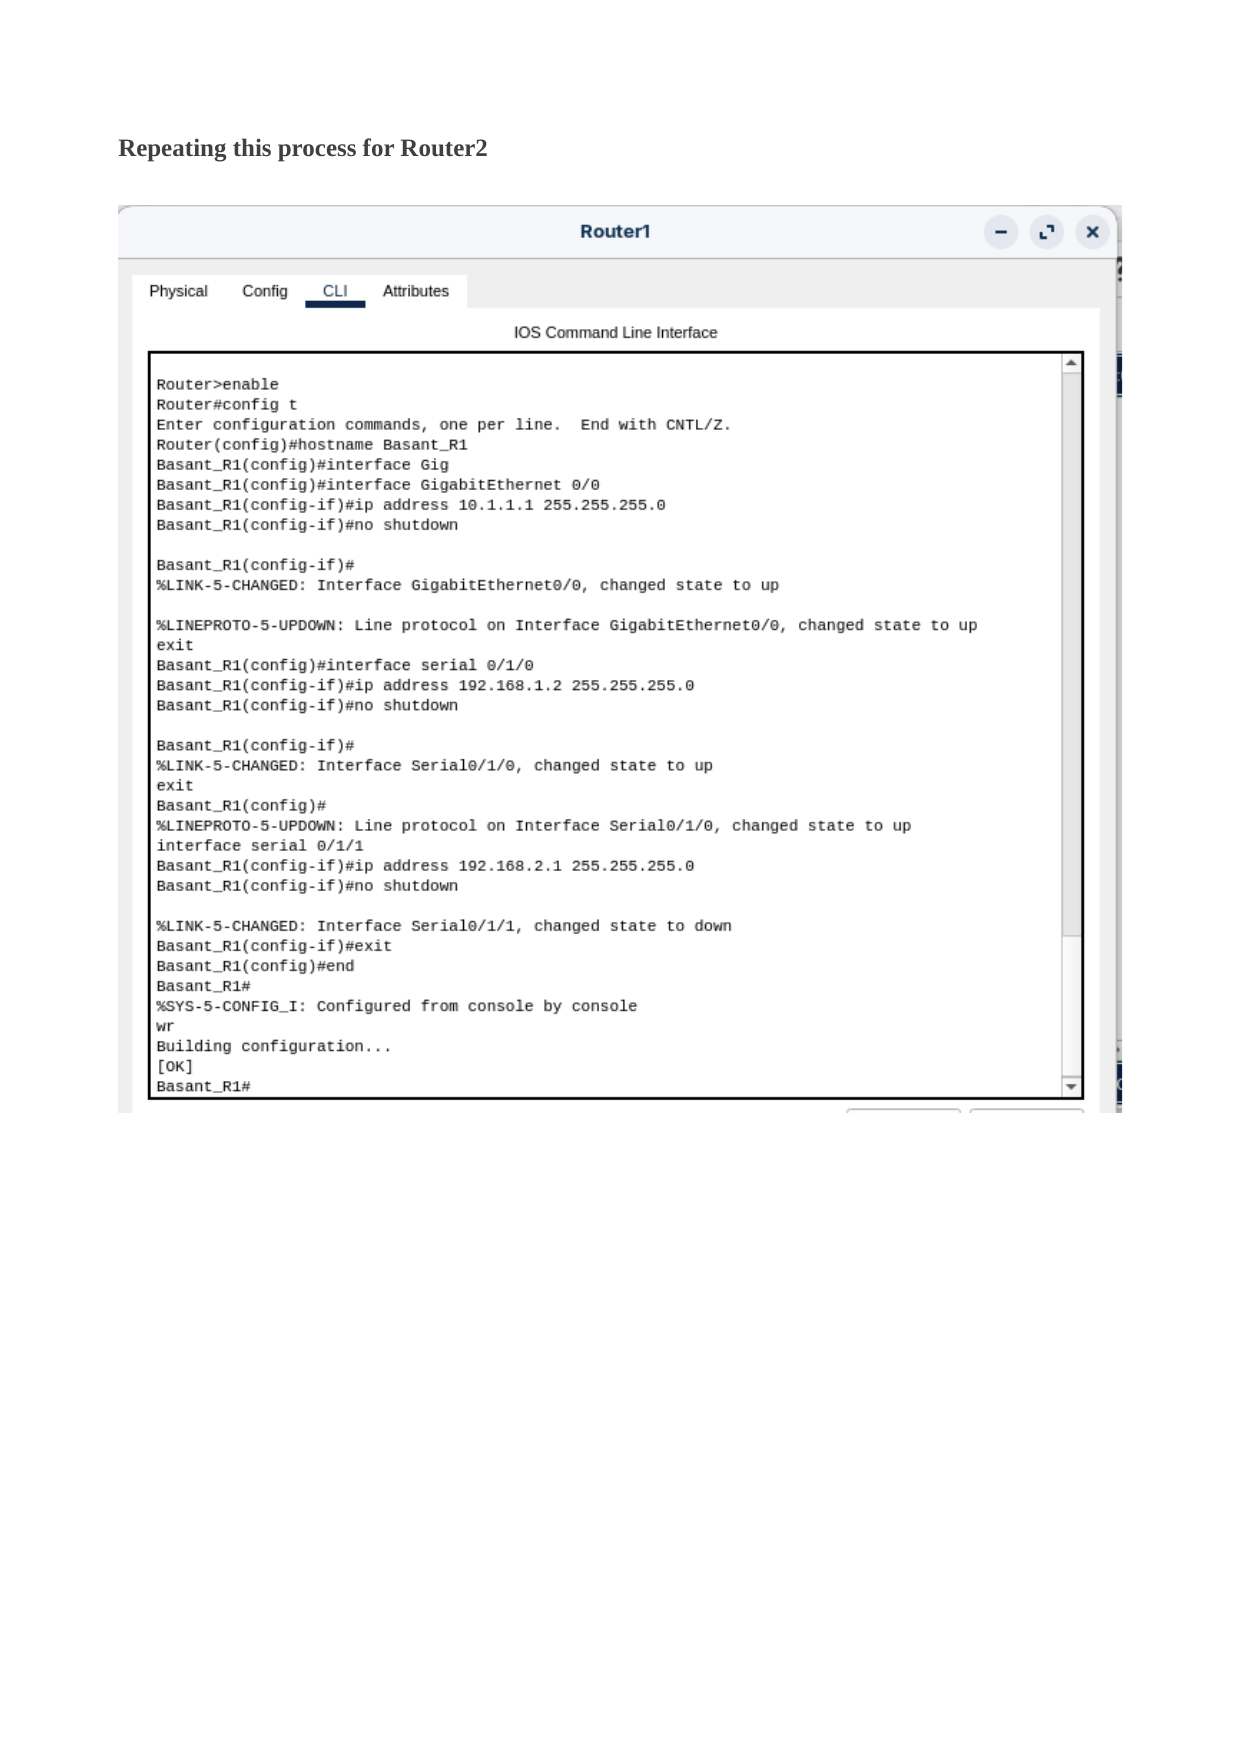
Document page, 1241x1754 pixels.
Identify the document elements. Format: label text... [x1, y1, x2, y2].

picture [118, 205, 1123, 1113]
subtitle Repeating this process for Router2 [118, 118, 1122, 205]
